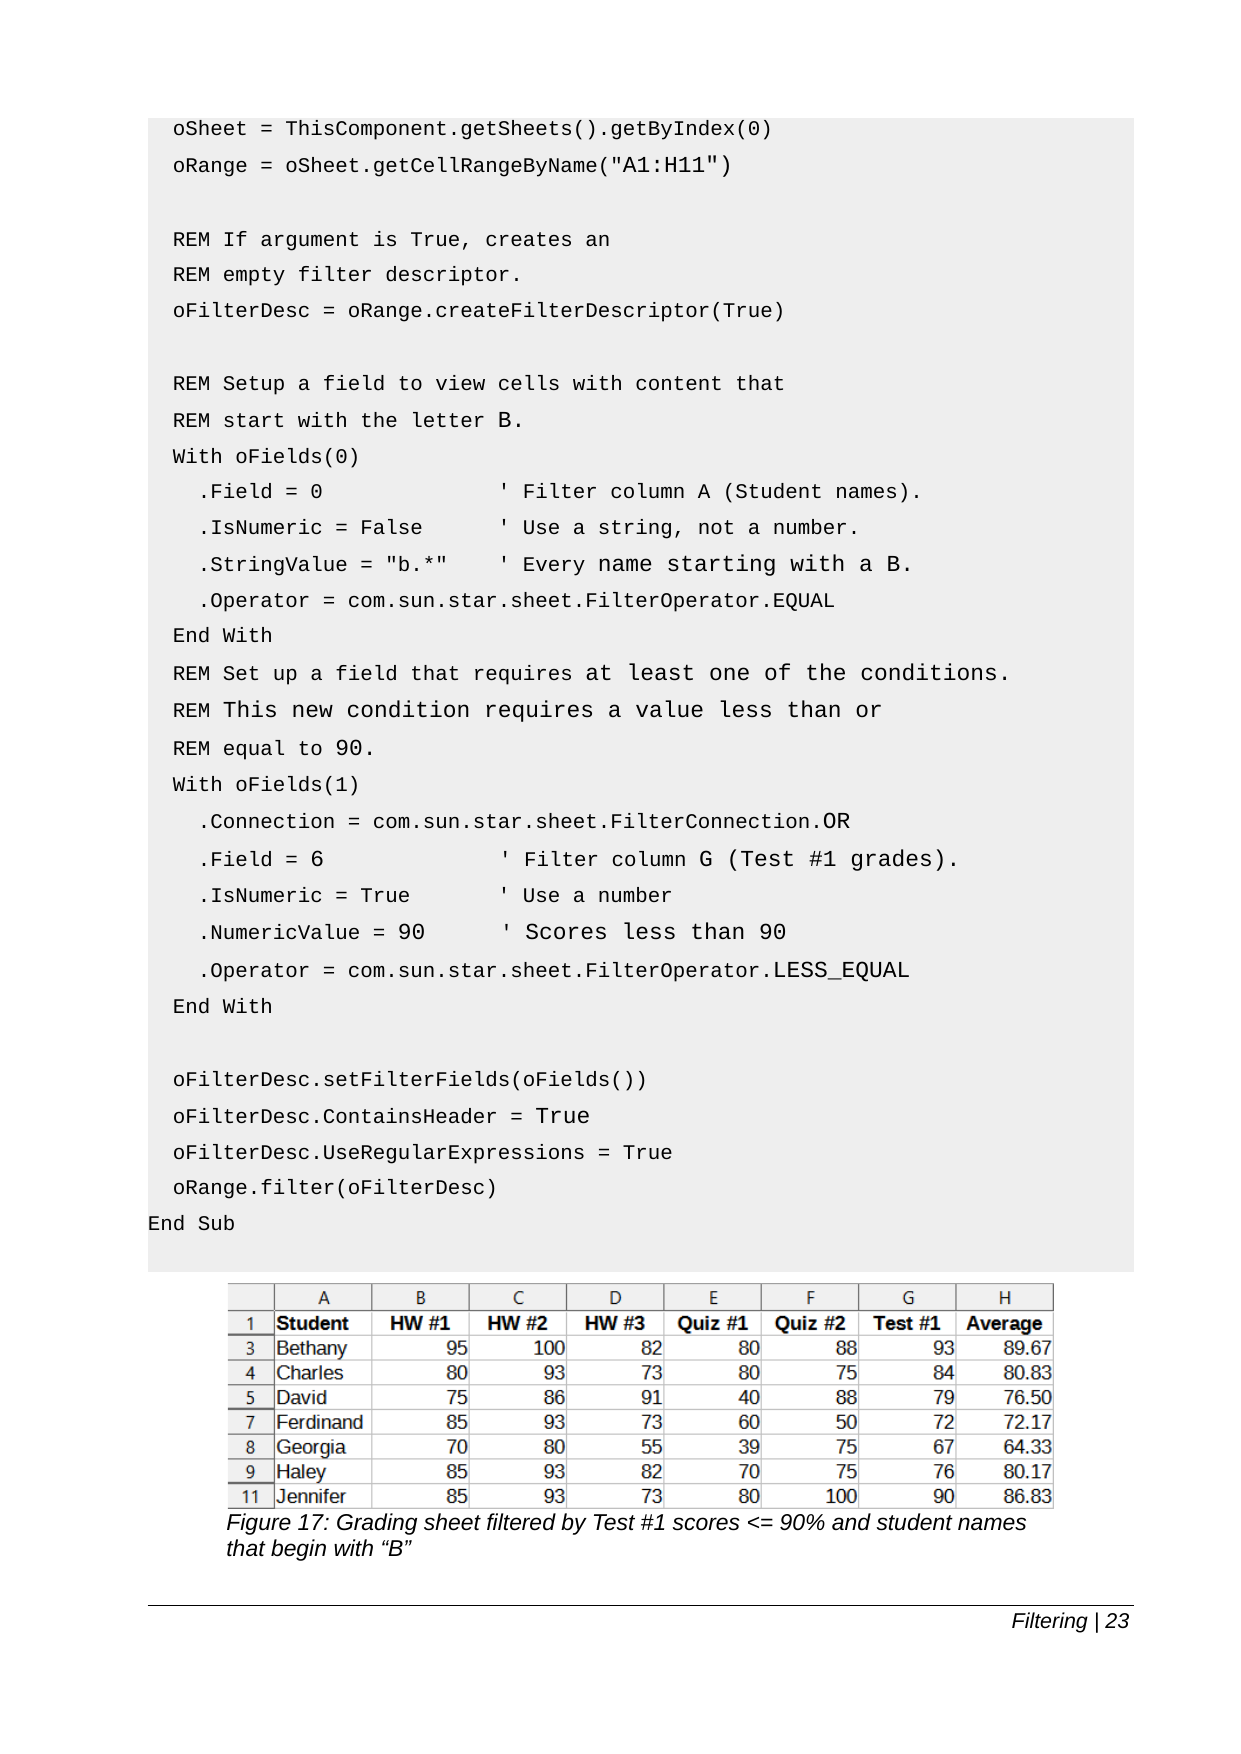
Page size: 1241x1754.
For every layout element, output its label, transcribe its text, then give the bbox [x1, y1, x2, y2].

text REM empty filter descriptor. [148, 264, 1134, 288]
text End With [148, 625, 1134, 649]
text REM Set up a field that requires at least one of the conditions. [148, 661, 1134, 687]
text .NumericValue = 90 ' Scores less than 90 [148, 920, 1134, 946]
text End With [148, 996, 1134, 1019]
text .IsNumeric = True ' Use a number [148, 885, 1134, 908]
text .StringValue = "b.*" ' Every name starting with a B. [148, 552, 1134, 578]
picture [227, 1283, 1054, 1509]
text .IsNumeric = False ' Use a string, not a number. [148, 517, 1134, 541]
text .Field = 0 ' Filter column A (Student names). [148, 481, 1134, 505]
text oFilterDesc.ContainsHeader = True [148, 1104, 1134, 1130]
text oFilterDesc.UseRegularExpressions = True [148, 1142, 1134, 1166]
text REM This new condition requires a value less than or [148, 698, 1134, 724]
text oSheet = ThisComponent.getSheets().getByIndex(0) [148, 118, 1134, 142]
text .Connection = com.sun.star.sheet.FilterConnection.OR [148, 809, 1134, 835]
text With oFields(1) [148, 774, 1134, 798]
text oFilterDesc = oRange.createFilterDescriptor(True) [148, 300, 1134, 323]
text REM start with the letter B. [148, 408, 1134, 434]
text REM If argument is True, creates an [148, 229, 1134, 253]
text .Field = 6 ' Filter column G (Test #1 grades). [148, 847, 1134, 873]
text End Sub [148, 1213, 1134, 1236]
text REM equal to 90. [148, 736, 1134, 762]
text oFilterDesc.setFilterFields(oFields()) [148, 1069, 1134, 1092]
text REM Setup a field to view cells with content that [148, 373, 1134, 397]
text oRange.filter(oFilterDesc) [148, 1177, 1134, 1201]
text oRange = oSheet.getCellRangeByName("A1:H11") [148, 153, 1134, 179]
text Figure 17: Grading sheet filtered by Test #1 scores <= 90% and student names that begin with “B” [226, 1284, 1056, 1561]
text .Operator = com.sun.star.sheet.FilterOperator.LESS_EQUAL [148, 958, 1134, 984]
text With oFields(0) [148, 446, 1134, 470]
text .Operator = com.sun.star.sheet.FilterOperator.EQUAL [148, 590, 1134, 614]
